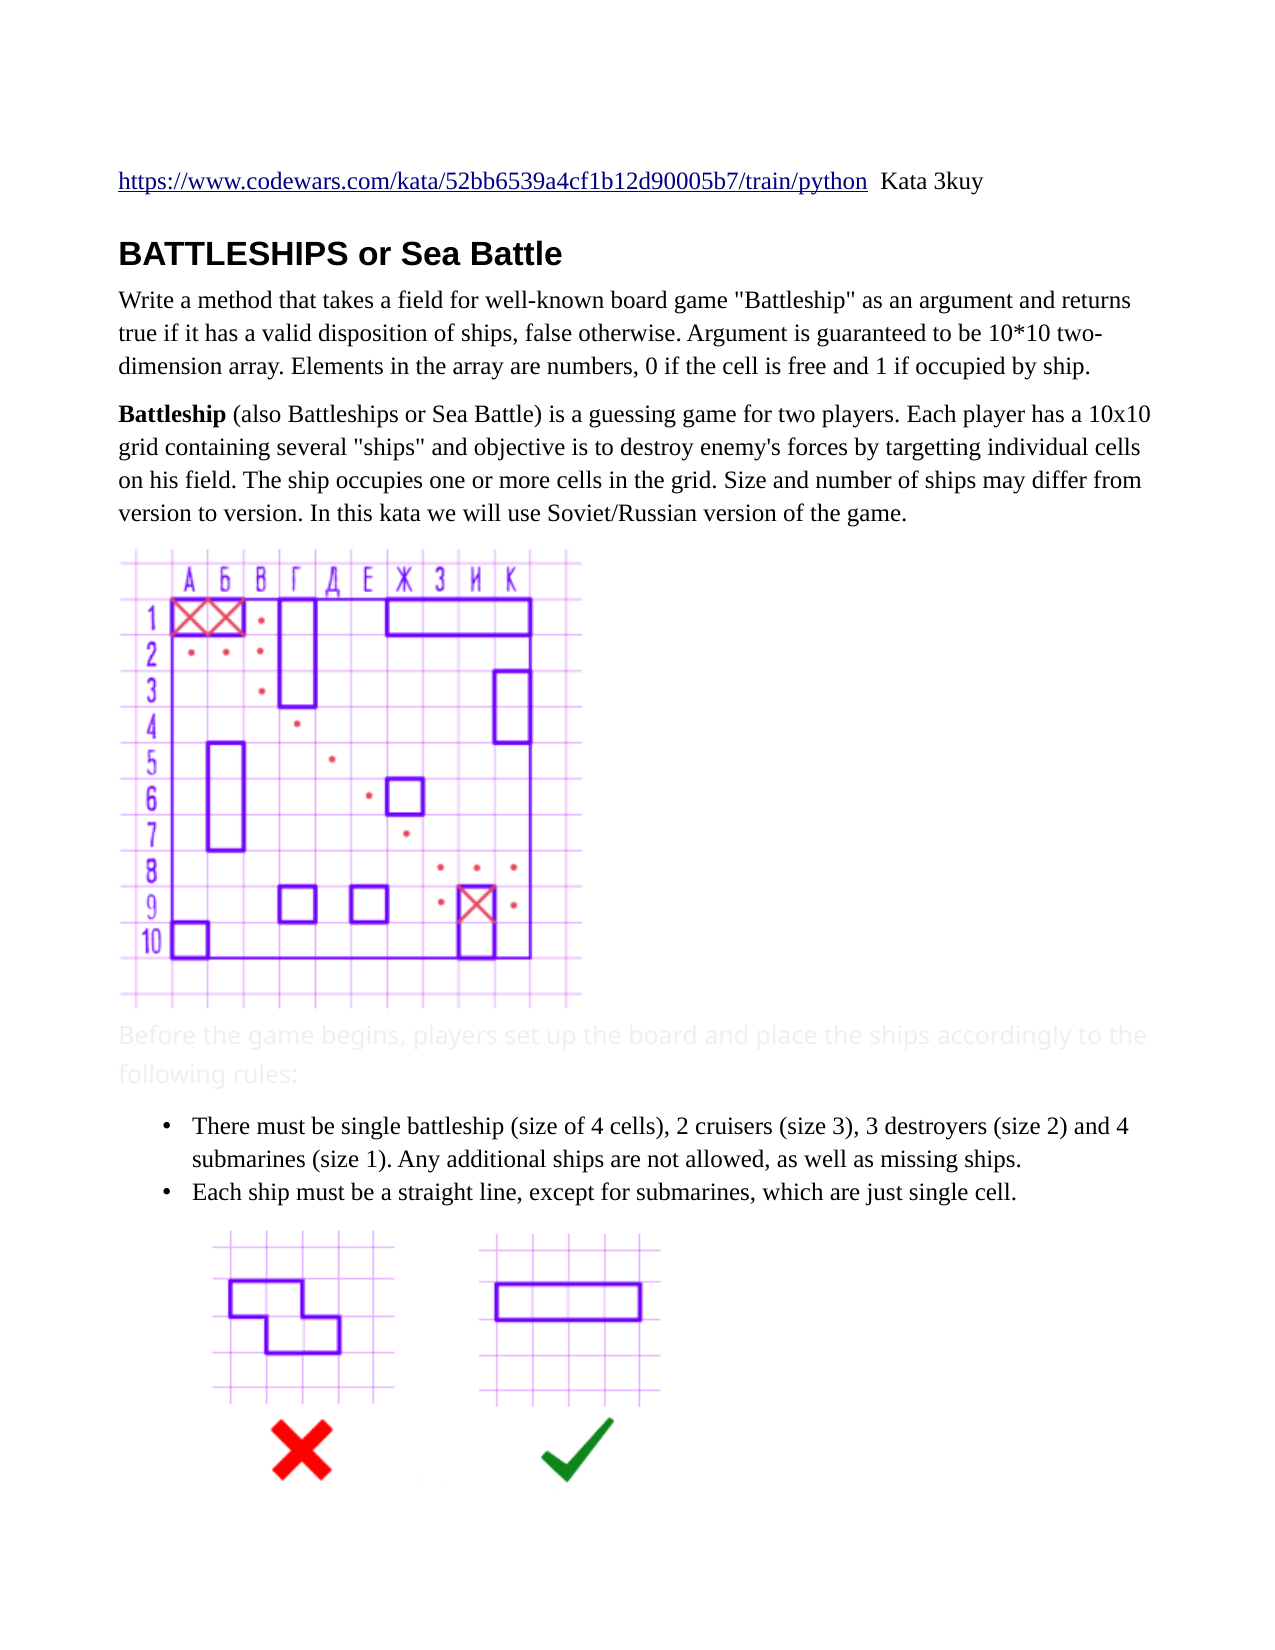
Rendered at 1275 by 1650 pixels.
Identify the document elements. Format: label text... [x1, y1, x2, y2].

text Write a method that takes a field for well-known board game "Battleship" as an argument and returns true if it has a valid disposition of ships, false otherwise. Argument is guaranteed to be 10*10 two-dimension array. Elements in the array are numbers, 0 if the cell is free and 1 if occupied by ship. [118, 285, 1157, 380]
text https://www.codewars.com/kata/52bb6539a4cf1b12d90005b7/train/python Kata 3kuy [118, 166, 1157, 194]
picture [118, 545, 587, 1013]
text Before the game begins, players set up the board and place the ships accordingly to the following rules: [118, 546, 1157, 1091]
list Each ship must be a straight line, except for submarines, which are just single cell. [162, 1177, 1157, 1491]
subtitle BATTLESHIPS or Sea Battle [118, 234, 1157, 273]
list There must be single battleship (size of 4 cells), 2 cruisers (size 3), 3 destroyers (size 2) and 4 submarines (size 1). Any additional ships are not allowed, as well as missing ships. [162, 1111, 1157, 1173]
picture [191, 1210, 689, 1492]
text Battleship (also Battleships or Sea Battle) is a guessing game for two players. Each player has a 10x10 grid containing several "ships" and objective is to destroy enemy's forces by targetting individual cells on his field. The ship occupies one or more cells in the grid. Size and number of ships may differ from version to version. In this kata we will use Soviet/Russian version of the game. [118, 399, 1157, 527]
